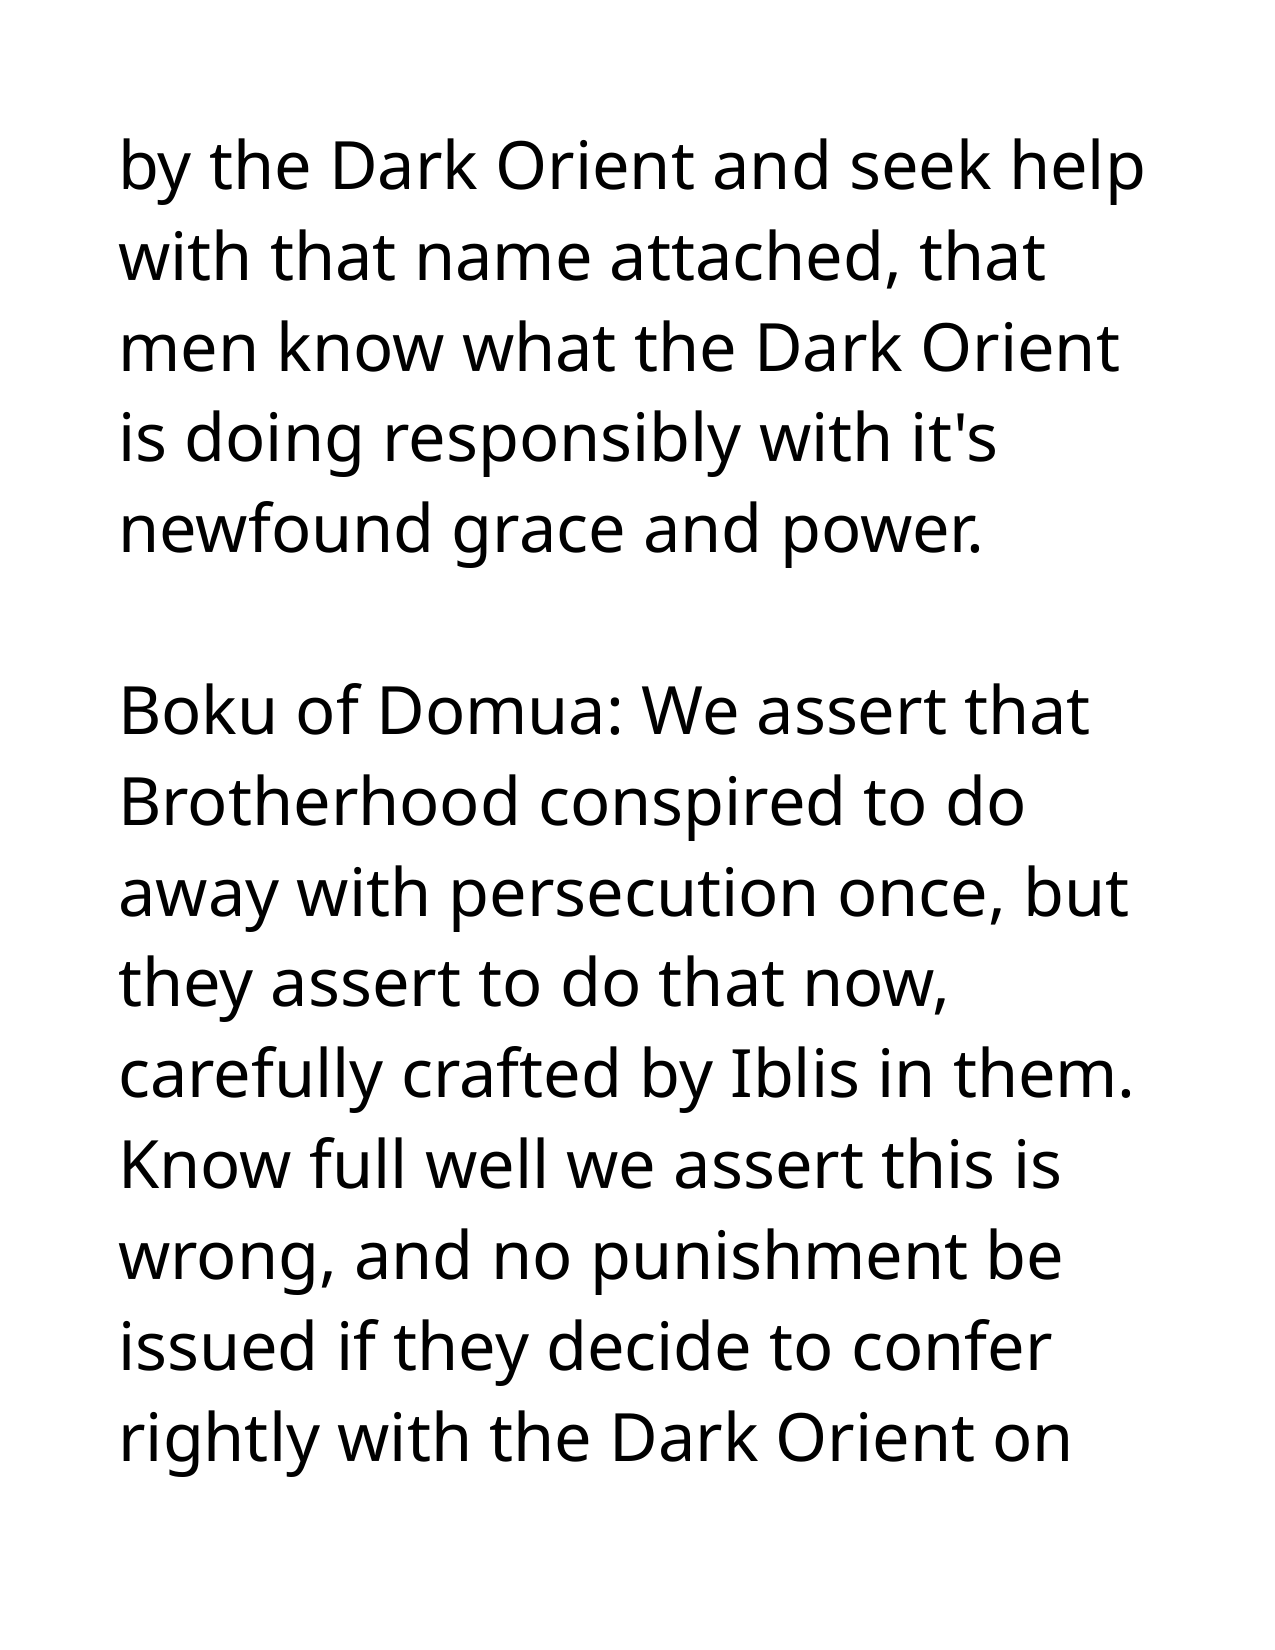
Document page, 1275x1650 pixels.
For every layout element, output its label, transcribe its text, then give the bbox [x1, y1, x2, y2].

text Boku of Domua: We assert that Brotherhood conspired to do away with persecution once, but they assert to do that now, carefully crafted by Iblis in them. Know full well we assert this is wrong, and no punishment be issued if they decide to confer rightly with the Dark Orient on [118, 663, 1157, 1481]
text by the Dark Orient and seek help with that name attached, that men know what the Dark Orient is doing responsibly with it's newfound grace and power. [118, 118, 1157, 572]
